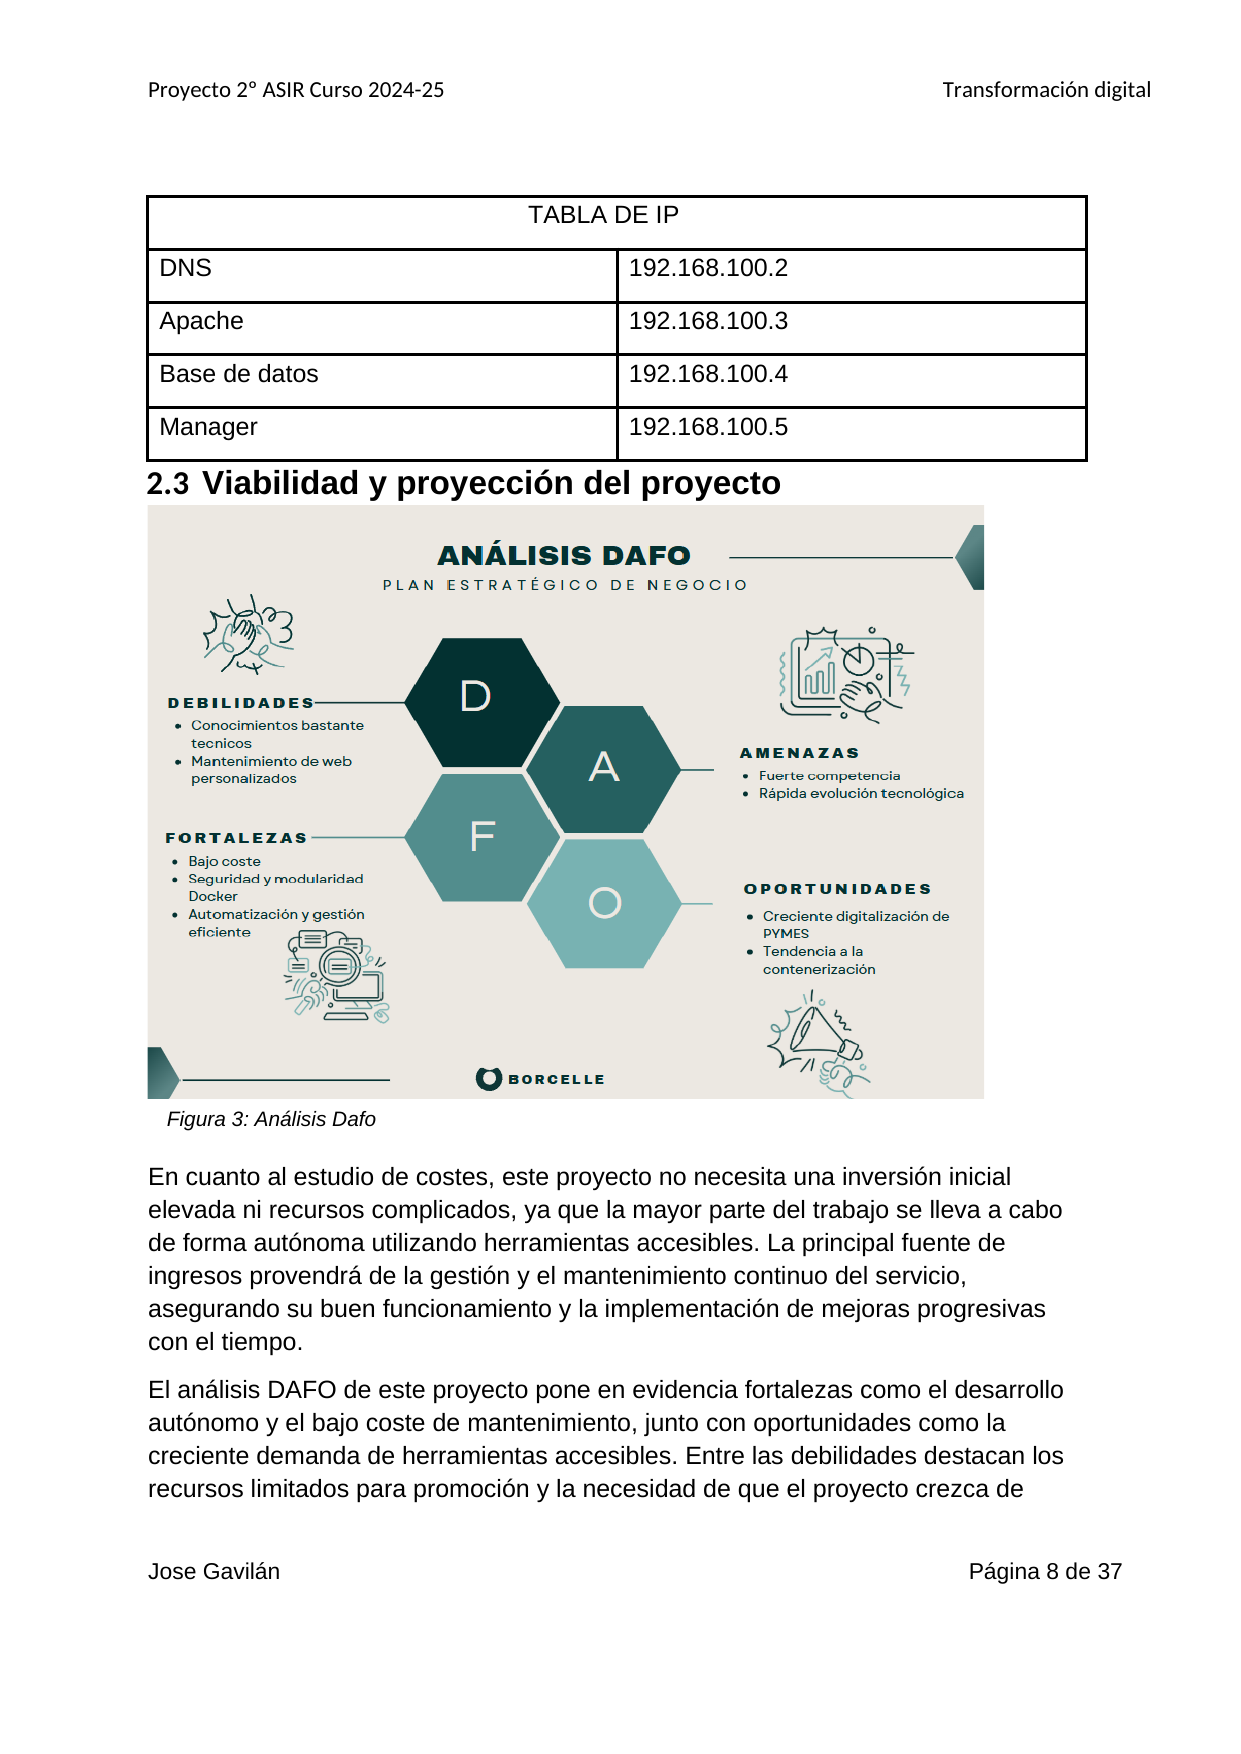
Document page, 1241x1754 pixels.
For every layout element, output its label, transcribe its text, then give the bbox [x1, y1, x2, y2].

table_cell 192.168.100.5 [619, 409, 1085, 459]
text Figura 3: Análisis Dafo [167, 1107, 1069, 1131]
table_cell [528, 356, 616, 406]
text El análisis DAFO de este proyecto pone en evidencia fortalezas como el desarrollo autónomo y el bajo coste de mantenimiento, junto con oportunidades como la creciente demanda de herramientas accesibles. Entre las debilidades destacan los recursos limitados para promoción y la necesidad de que el proyecto crezca de [148, 1375, 1093, 1502]
table_cell [528, 304, 616, 353]
table_header TABLA DE IP [528, 198, 1085, 248]
table_cell 192.168.100.3 [619, 304, 1085, 353]
table_cell [528, 409, 616, 459]
table_cell [528, 251, 616, 301]
text En cuanto al estudio de costes, este proyecto no necesita una inversión inicial elevada ni recursos complicados, ya que la mayor parte del trabajo se lleva a cabo de forma autónoma utilizando herramientas accesibles. La principal fuente de ingresos provendrá de la gestión y el mantenimiento continuo del servicio, asegurando su buen funcionamiento y la implementación de mejoras progresivas con el tiempo. [148, 1162, 1093, 1356]
subtitle Viabilidad y proyección del proyecto [146, 462, 1093, 503]
table_cell 192.168.100.4 [619, 356, 1085, 406]
table_header [149, 198, 528, 248]
picture [147, 505, 985, 1099]
table_cell Base de datos [149, 356, 528, 406]
table_cell Manager [149, 409, 528, 459]
table_cell DNS [149, 251, 528, 301]
table_cell 192.168.100.2 [619, 251, 1085, 301]
table_cell Apache [149, 304, 528, 353]
